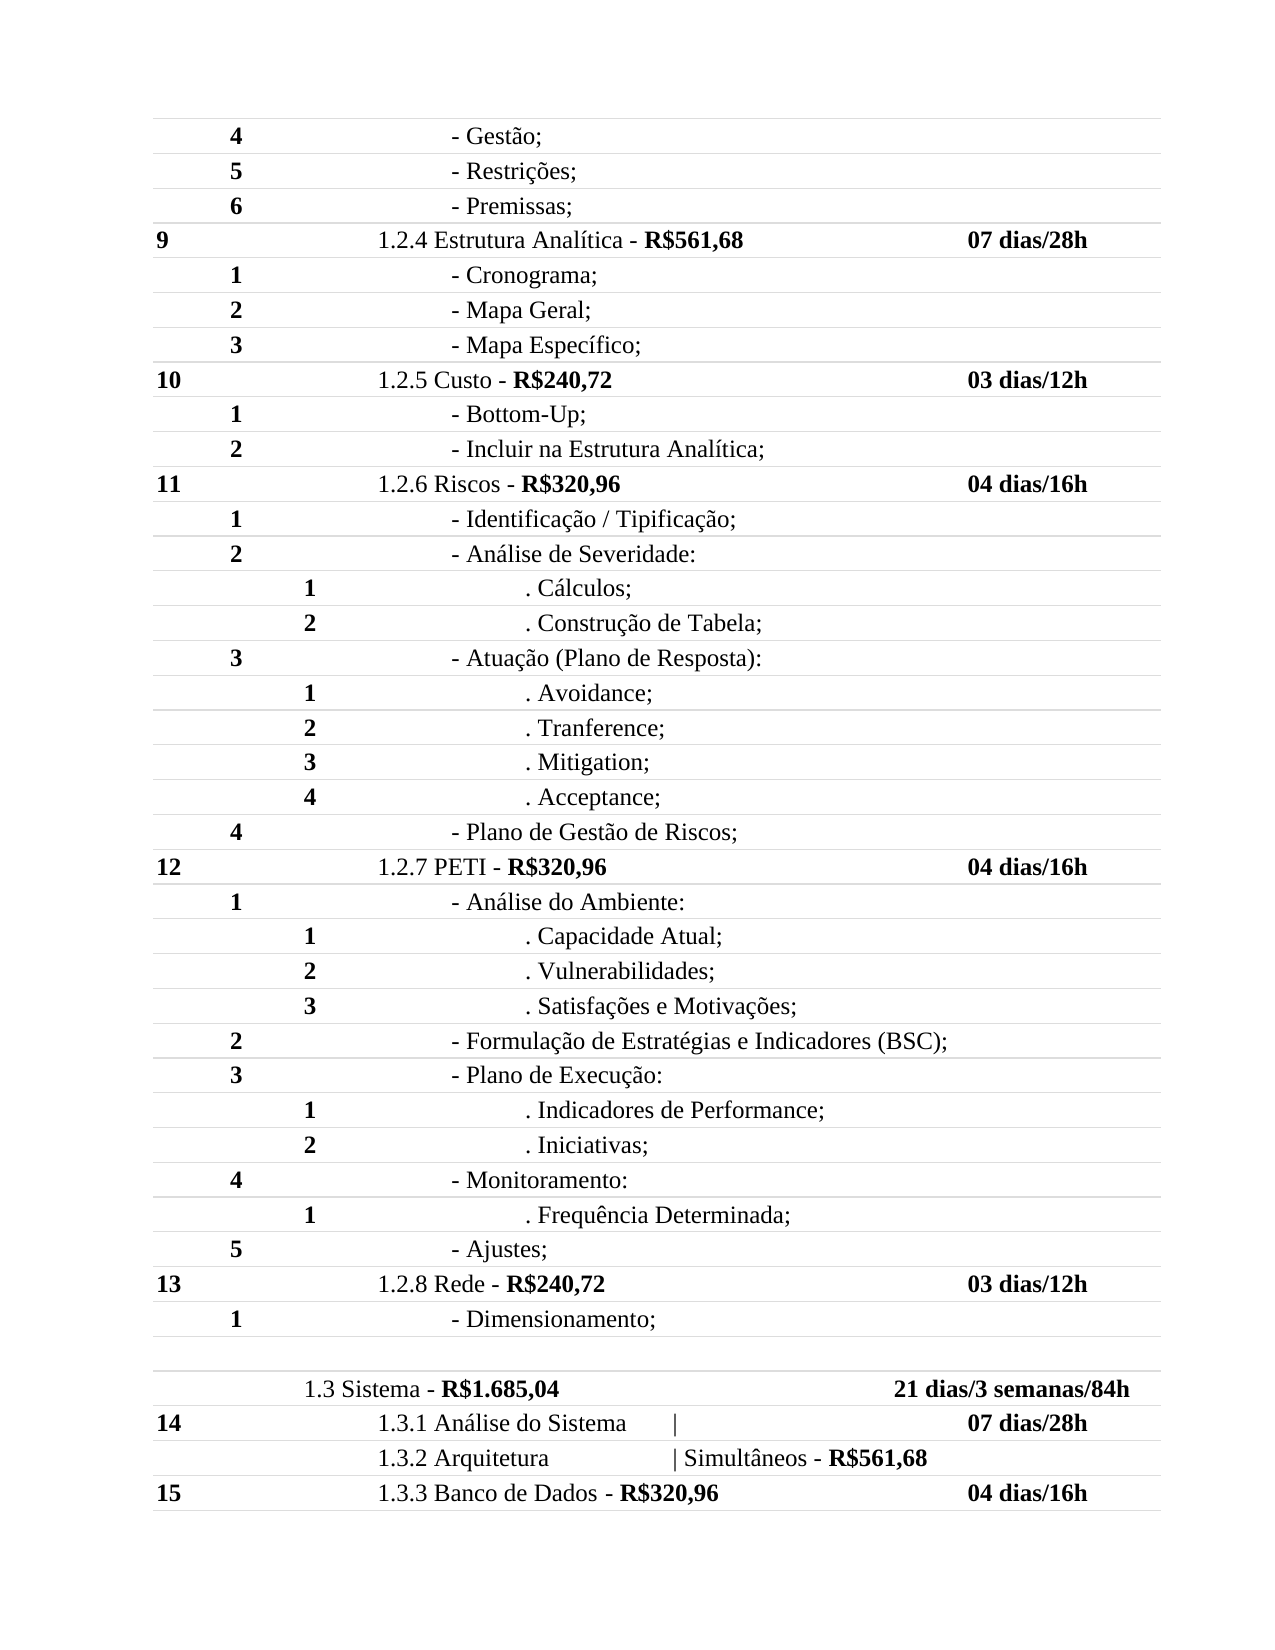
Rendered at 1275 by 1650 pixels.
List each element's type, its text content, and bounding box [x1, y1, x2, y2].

text 3 - Plano de Execução: [153, 1059, 1161, 1092]
text 2 - Análise de Severidade: [153, 537, 1161, 570]
text 3 . Mitigation; [153, 745, 1161, 779]
text 9 1.2.4 Estrutura Analítica - R$561,68 07 dias/28h [153, 224, 1161, 257]
text 1 . Avoidance; [153, 676, 1161, 709]
text 15 1.3.3 Banco de Dados - R$320,96 04 dias/16h [153, 1476, 1161, 1510]
text 1 - Cronograma; [153, 258, 1161, 292]
text 2 . Iniciativas; [153, 1128, 1161, 1162]
text 2 - Formulação de Estratégias e Indicadores (BSC); [153, 1024, 1161, 1057]
text 5 - Ajustes; [153, 1232, 1161, 1266]
text 4 - Plano de Gestão de Riscos; [153, 815, 1161, 849]
text 4 - Gestão; [153, 119, 1161, 153]
text 13 1.2.8 Rede - R$240,72 03 dias/12h [153, 1267, 1161, 1301]
text 1 . Frequência Determinada; [153, 1198, 1161, 1231]
text 1 - Análise do Ambiente: [153, 885, 1161, 918]
text 2 - Mapa Geral; [153, 293, 1161, 327]
text 2 . Tranference; [153, 711, 1161, 744]
text 5 - Restrições; [153, 154, 1161, 188]
text 1 . Capacidade Atual; [153, 919, 1161, 953]
text 1 . Cálculos; [153, 571, 1161, 605]
text 4 - Monitoramento: [153, 1163, 1161, 1196]
text 1 . Indicadores de Performance; [153, 1093, 1161, 1127]
text 1 - Bottom-Up; [153, 397, 1161, 431]
text 1 - Identificação / Tipificação; [153, 502, 1161, 535]
text 11 1.2.6 Riscos - R$320,96 04 dias/16h [153, 467, 1161, 501]
text 14 1.3.1 Análise do Sistema | 07 dias/28h [153, 1406, 1161, 1440]
text 3 . Satisfações e Motivações; [153, 989, 1161, 1023]
text 1.3.2 Arquitetura | Simultâneos - R$561,68 [153, 1441, 1161, 1475]
text 1 - Dimensionamento; [153, 1302, 1161, 1336]
text 3 - Atuação (Plano de Resposta): [153, 641, 1161, 675]
text 6 - Premissas; [153, 189, 1161, 222]
text 2 . Vulnerabilidades; [153, 954, 1161, 988]
text 1.3 Sistema - R$1.685,04 21 dias/3 semanas/84h [153, 1372, 1161, 1405]
text 4 . Acceptance; [153, 780, 1161, 814]
text 2 - Incluir na Estrutura Analítica; [153, 432, 1161, 466]
text 3 - Mapa Específico; [153, 328, 1161, 361]
text 10 1.2.5 Custo - R$240,72 03 dias/12h [153, 363, 1161, 396]
text 2 . Construção de Tabela; [153, 606, 1161, 640]
text 12 1.2.7 PETI - R$320,96 04 dias/16h [153, 850, 1161, 883]
